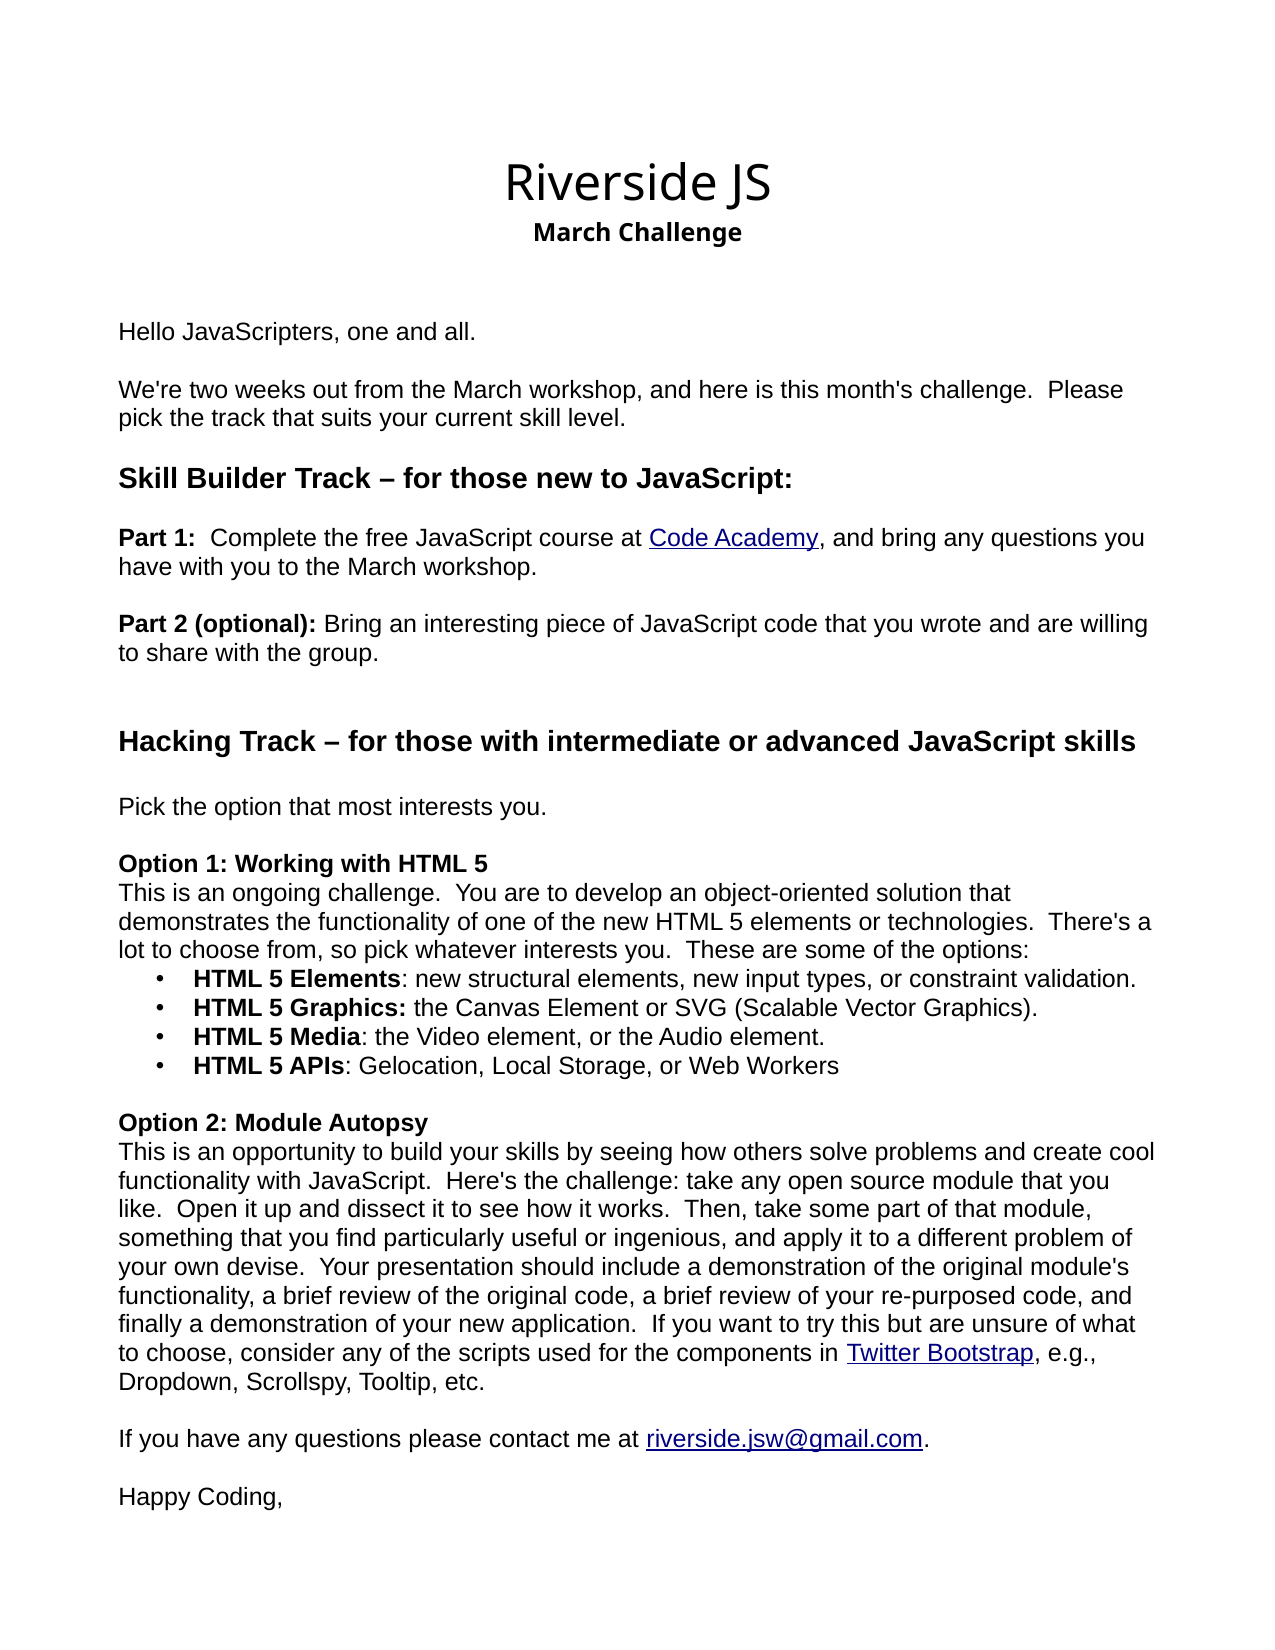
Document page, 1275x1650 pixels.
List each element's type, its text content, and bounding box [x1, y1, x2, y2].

text Hacking Track – for those with intermediate or advanced JavaScript skills [118, 724, 1157, 758]
text Part 2 (optional): Bring an interesting piece of JavaScript code that you wrote and are willing to share with the group. [118, 609, 1157, 667]
text If you have any questions please contact me at riverside.jsw@gmail.com. [118, 1424, 1157, 1453]
list HTML 5 APIs: Gelocation, Local Storage, or Web Workers [156, 1051, 1157, 1079]
text Skill Builder Track – for those new to JavaScript: [118, 461, 1157, 494]
list HTML 5 Elements: new structural elements, new input types, or constraint validation. [156, 964, 1157, 993]
text March Challenge [118, 215, 1157, 249]
text Part 1: Complete the free JavaScript course at Code Academy, and bring any questions you have with you to the March workshop. [118, 523, 1157, 581]
text This is an ongoing challenge. You are to develop an object-oriented solution that demonstrates the functionality of one of the new HTML 5 elements or technologies. There's a lot to choose from, so pick whatever interests you. These are some of the options: [118, 878, 1157, 964]
text Option 1: Working with HTML 5 [118, 849, 1157, 878]
text Happy Coding, [118, 1482, 1157, 1511]
text Hello JavaScripters, one and all. [118, 317, 1157, 346]
text We're two weeks out from the March workshop, and here is this month's challenge. Please pick the track that suits your current skill level. [118, 375, 1157, 432]
text Option 2: Module Autopsy [118, 1108, 1157, 1137]
text Riverside JS [118, 147, 1157, 215]
list HTML 5 Media: the Video element, or the Audio element. [156, 1022, 1157, 1051]
list HTML 5 Graphics: the Canvas Element or SVG (Scalable Vector Graphics). [156, 993, 1157, 1022]
text This is an opportunity to build your skills by seeing how others solve problems and create cool functionality with JavaScript. Here's the challenge: take any open source module that you like. Open it up and dissect it to see how it works. Then, take some part of that module, something that you find particularly useful or ingenious, and apply it to a different problem of your own devise. Your presentation should include a demonstration of the original module's functionality, a brief review of the original code, a brief review of your re-purposed code, and finally a demonstration of your new application. If you want to try this but are unsure of what to choose, consider any of the scripts used for the components in Twitter Bootstrap, e.g., Dropdown, Scrollspy, Tooltip, etc. [118, 1137, 1157, 1396]
text Pick the option that most interests you. [118, 792, 1157, 820]
